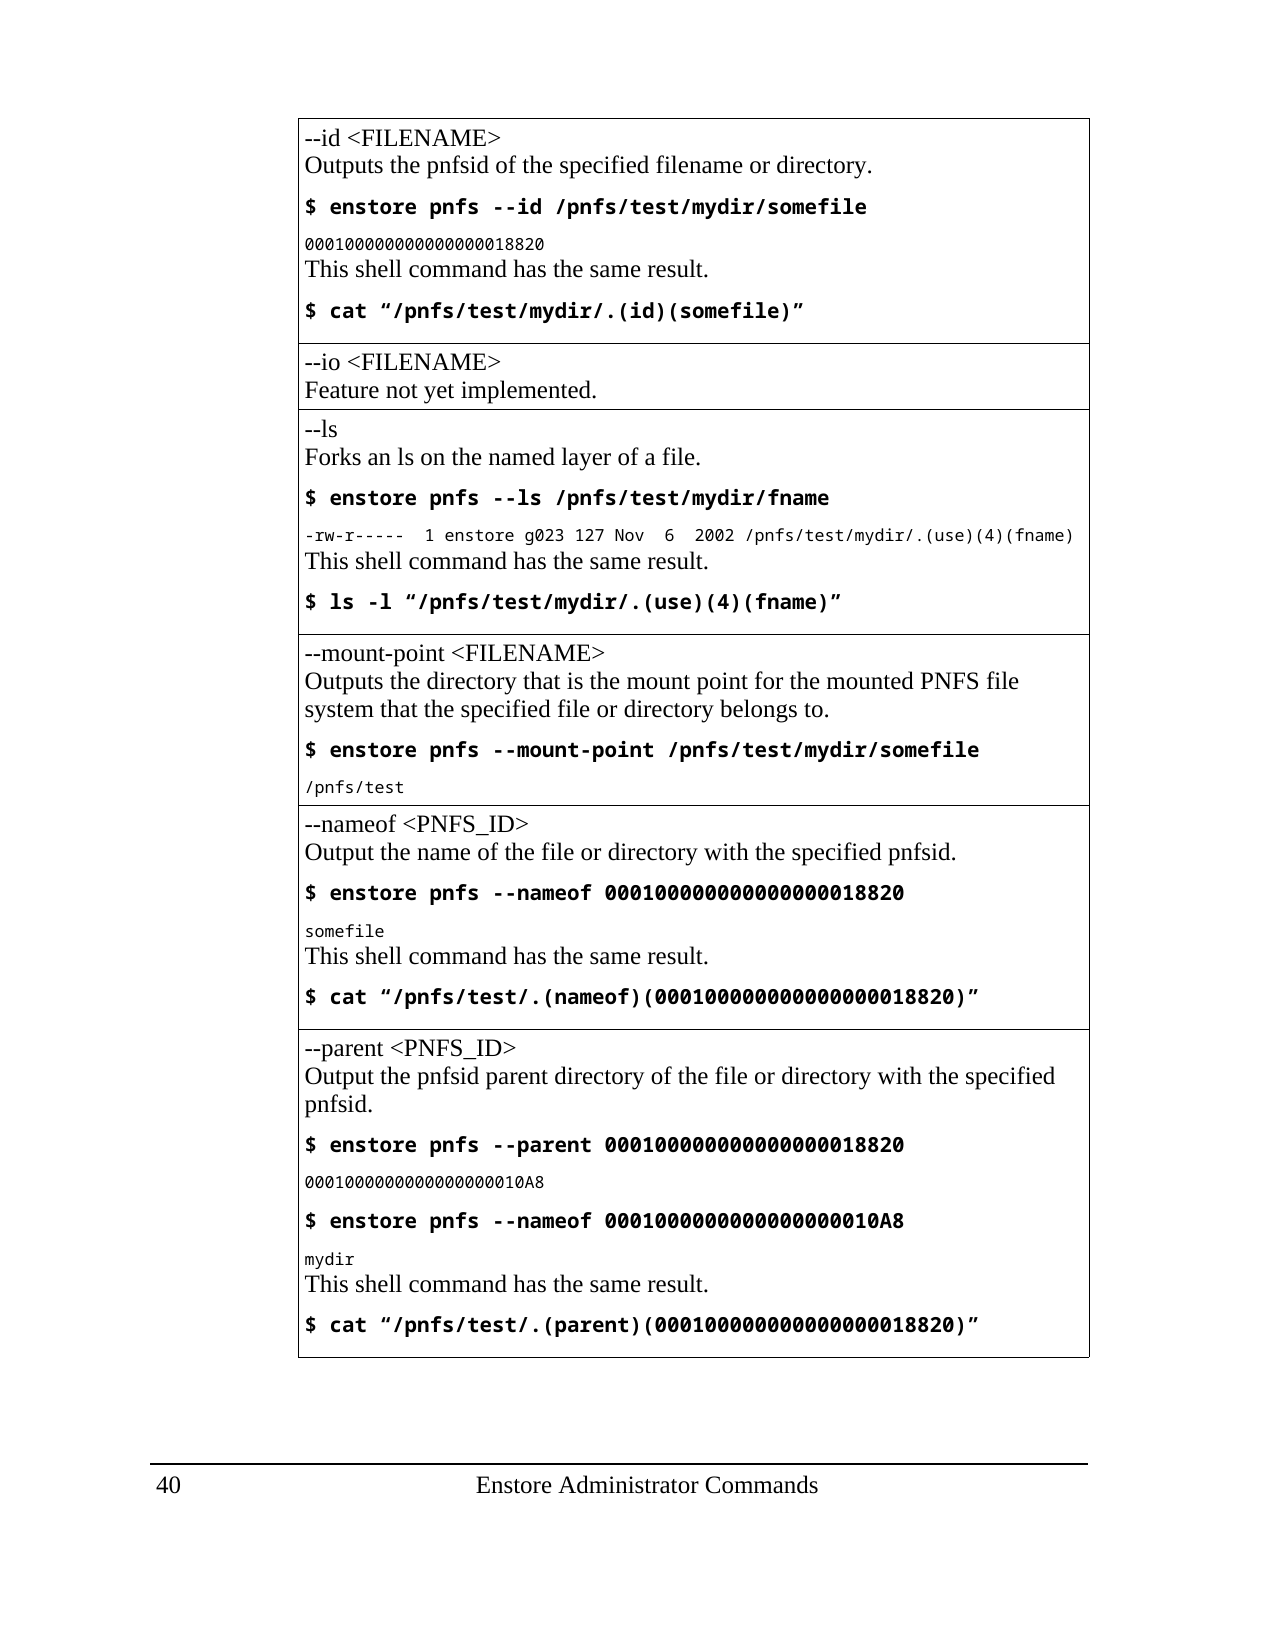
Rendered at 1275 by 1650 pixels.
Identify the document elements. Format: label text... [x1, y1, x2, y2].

table_cell --io <FILENAME> Feature not yet implemented. [299, 344, 1089, 409]
table_cell --nameof <PNFS_ID> Output the name of the file or directory with the specified pnfsid. $ enstore pnfs --nameof 000100000000000000018820 somefile This shell command has the same result. $ cat “/pnfs/test/.(nameof)(000100000000000000018820)” [299, 806, 1089, 1029]
table_cell --ls Forks an ls on the named layer of a file. $ enstore pnfs --ls /pnfs/test/mydir/fname -rw-r----- 1 enstore g023 127 Nov 6 2002 /pnfs/test/mydir/.(use)(4)(fname) This shell command has the same result. $ ls -l “/pnfs/test/mydir/.(use)(4)(fname)” [299, 410, 1089, 634]
table_cell --id <FILENAME> Outputs the pnfsid of the specified filename or directory. $ enstore pnfs --id /pnfs/test/mydir/somefile 000100000000000000018820 This shell command has the same result. $ cat “/pnfs/test/mydir/.(id)(somefile)” [299, 119, 1089, 342]
table_cell --parent <PNFS_ID> Output the pnfsid parent directory of the file or directory with the specified pnfsid. $ enstore pnfs --parent 000100000000000000018820 0001000000000000000010A8 $ enstore pnfs --nameof 0001000000000000000010A8 mydir This shell command has the same result. $ cat “/pnfs/test/.(parent)(000100000000000000018820)” [299, 1030, 1089, 1357]
table_cell --mount-point <FILENAME> Outputs the directory that is the mount point for the mounted PNFS file system that the specified file or directory belongs to. $ enstore pnfs --mount-point /pnfs/test/mydir/somefile /pnfs/test [299, 635, 1089, 804]
